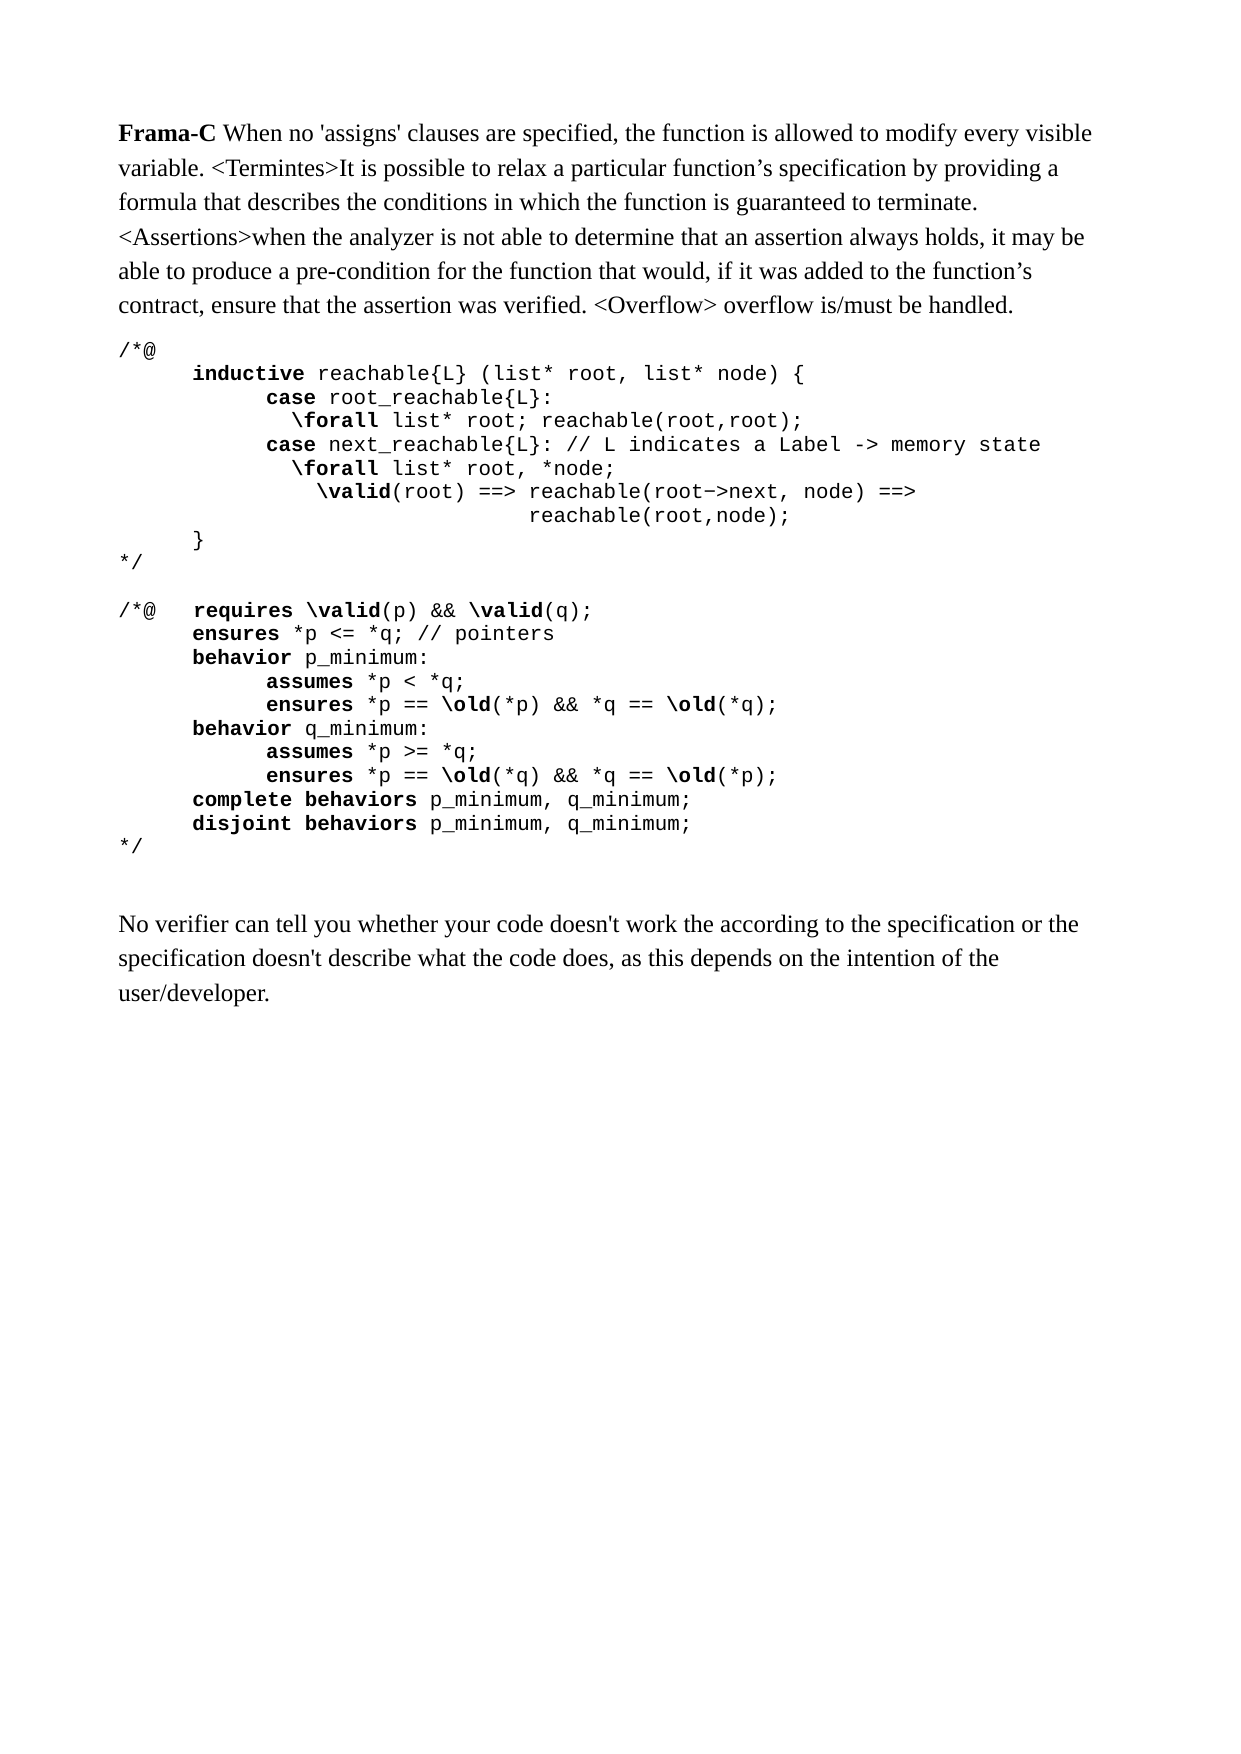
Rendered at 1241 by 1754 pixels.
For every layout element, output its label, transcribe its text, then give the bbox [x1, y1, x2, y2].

text \forall list* root; reachable(root,root); [266, 411, 1122, 434]
text /*@ [118, 339, 1122, 363]
text \forall list* root, *node; [266, 458, 1122, 481]
text ensures *p == \old(*p) && *q == \old(*q); [266, 694, 1122, 718]
text case root_reachable{L}: [266, 387, 1122, 411]
text /*@ requires \valid(p) && \valid(q); [118, 600, 1122, 623]
text */ [118, 836, 1122, 860]
text */ [118, 552, 1122, 576]
text ensures *p <= *q; // pointers [192, 623, 1122, 647]
text \valid(root) ==> reachable(root−>next, node) ==> [266, 481, 1122, 505]
text behavior p_minimum: [192, 647, 1122, 671]
text ensures *p == \old(*q) && *q == \old(*p); [266, 765, 1122, 789]
text assumes *p < *q; [266, 671, 1122, 694]
text behavior q_minimum: [192, 718, 1122, 742]
text case next_reachable{L}: // L indicates a Label -> memory state [266, 434, 1122, 458]
text disjoint behaviors p_minimum, q_minimum; [192, 812, 1122, 836]
text No verifier can tell you whether your code doesn't work the according to the specification or the specification doesn't describe what the code does, as this depends on the intention of the user/developer. [118, 909, 1122, 1007]
text inductive reachable{L} (list* root, list* node) { [192, 363, 1122, 387]
text reachable(root,node); [266, 505, 1122, 529]
text assumes *p >= *q; [266, 742, 1122, 765]
text Frama-C When no 'assigns' clauses are specified, the function is allowed to modify every visible variable. <Termintes>It is possible to relax a particular function’s specification by providing a formula that describes the conditions in which the function is guaranteed to terminate. <Assertions>when the analyzer is not able to determine that an assertion always holds, it may be able to produce a pre-condition for the function that would, if it was added to the function’s contract, ensure that the assertion was verified. <Overflow> overflow is/must be handled. [118, 118, 1122, 319]
text } [192, 529, 1122, 552]
text complete behaviors p_minimum, q_minimum; [192, 789, 1122, 812]
